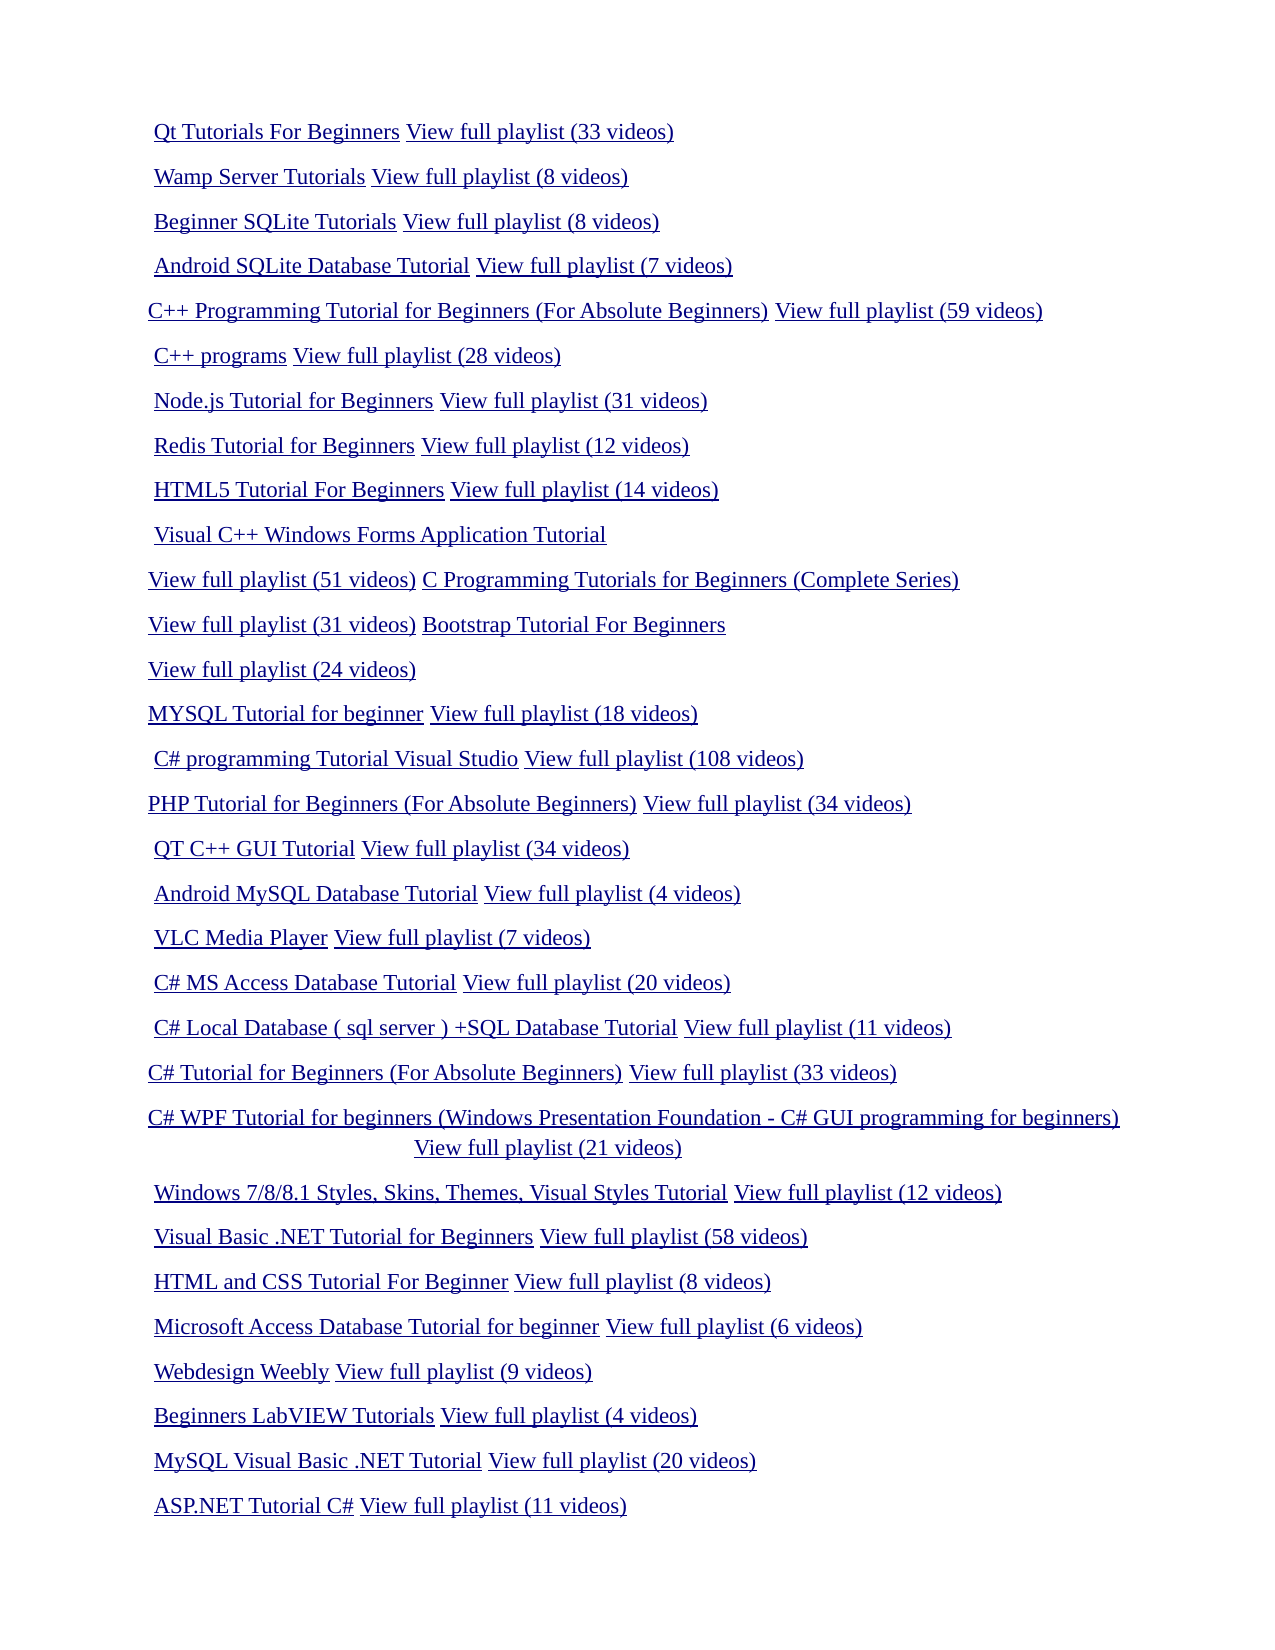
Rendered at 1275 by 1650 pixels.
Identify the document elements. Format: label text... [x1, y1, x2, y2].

list Beginner SQLite Tutorials View full playlist (8 videos) [148, 208, 1157, 234]
list C# WPF Tutorial for beginners (Windows Presentation Foundation - C# GUI programming for beginners) View full playlist (21 videos) [148, 1103, 1157, 1160]
list Wamp Server Tutorials View full playlist (8 videos) [148, 163, 1157, 189]
list C# programming Tutorial Visual Studio View full playlist (108 videos) [148, 745, 1157, 772]
list Node.js Tutorial for Beginners View full playlist (31 videos) [148, 387, 1157, 413]
list C++ Programming Tutorial for Beginners (For Absolute Beginners) View full playlist (59 videos) [148, 297, 1157, 324]
list ASP.NET Tutorial C# View full playlist (11 videos) [148, 1492, 1157, 1518]
list Qt Tutorials For Beginners View full playlist (33 videos) [148, 118, 1157, 144]
list View full playlist (24 videos) [148, 656, 1157, 682]
list C# MS Access Database Tutorial View full playlist (20 videos) [148, 969, 1157, 996]
list Visual C++ Windows Forms Application Tutorial [148, 521, 1157, 548]
list VLC Media Player View full playlist (7 videos) [148, 924, 1157, 951]
list Windows 7/8/8.1 Styles, Skins, Themes, Visual Styles Tutorial View full playlist (12 videos) [148, 1178, 1157, 1205]
list MySQL Visual Basic .NET Tutorial View full playlist (20 videos) [148, 1447, 1157, 1474]
list Android SQLite Database Tutorial View full playlist (7 videos) [148, 252, 1157, 279]
list Android MySQL Database Tutorial View full playlist (4 videos) [148, 879, 1157, 906]
list C++ programs View full playlist (28 videos) [148, 342, 1157, 368]
list HTML and CSS Tutorial For Beginner View full playlist (8 videos) [148, 1268, 1157, 1294]
list C# Tutorial for Beginners (For Absolute Beginners) View full playlist (33 videos) [148, 1059, 1157, 1085]
list Webdesign Weebly View full playlist (9 videos) [148, 1358, 1157, 1384]
list QT C++ GUI Tutorial View full playlist (34 videos) [148, 835, 1157, 861]
list View full playlist (31 videos) Bootstrap Tutorial For Beginners [148, 611, 1157, 637]
list MYSQL Tutorial for beginner View full playlist (18 videos) [148, 700, 1157, 727]
list HTML5 Tutorial For Beginners View full playlist (14 videos) [148, 476, 1157, 503]
list Visual Basic .NET Tutorial for Beginners View full playlist (58 videos) [148, 1223, 1157, 1250]
list Redis Tutorial for Beginners View full playlist (12 videos) [148, 432, 1157, 458]
list Microsoft Access Database Tutorial for beginner View full playlist (6 videos) [148, 1313, 1157, 1339]
list C# Local Database ( sql server ) +SQL Database Tutorial View full playlist (11 videos) [148, 1014, 1157, 1040]
list Beginners LabVIEW Tutorials View full playlist (4 videos) [148, 1402, 1157, 1429]
list View full playlist (51 videos) C Programming Tutorials for Beginners (Complete Series) [148, 566, 1157, 592]
list PHP Tutorial for Beginners (For Absolute Beginners) View full playlist (34 videos) [148, 790, 1157, 816]
